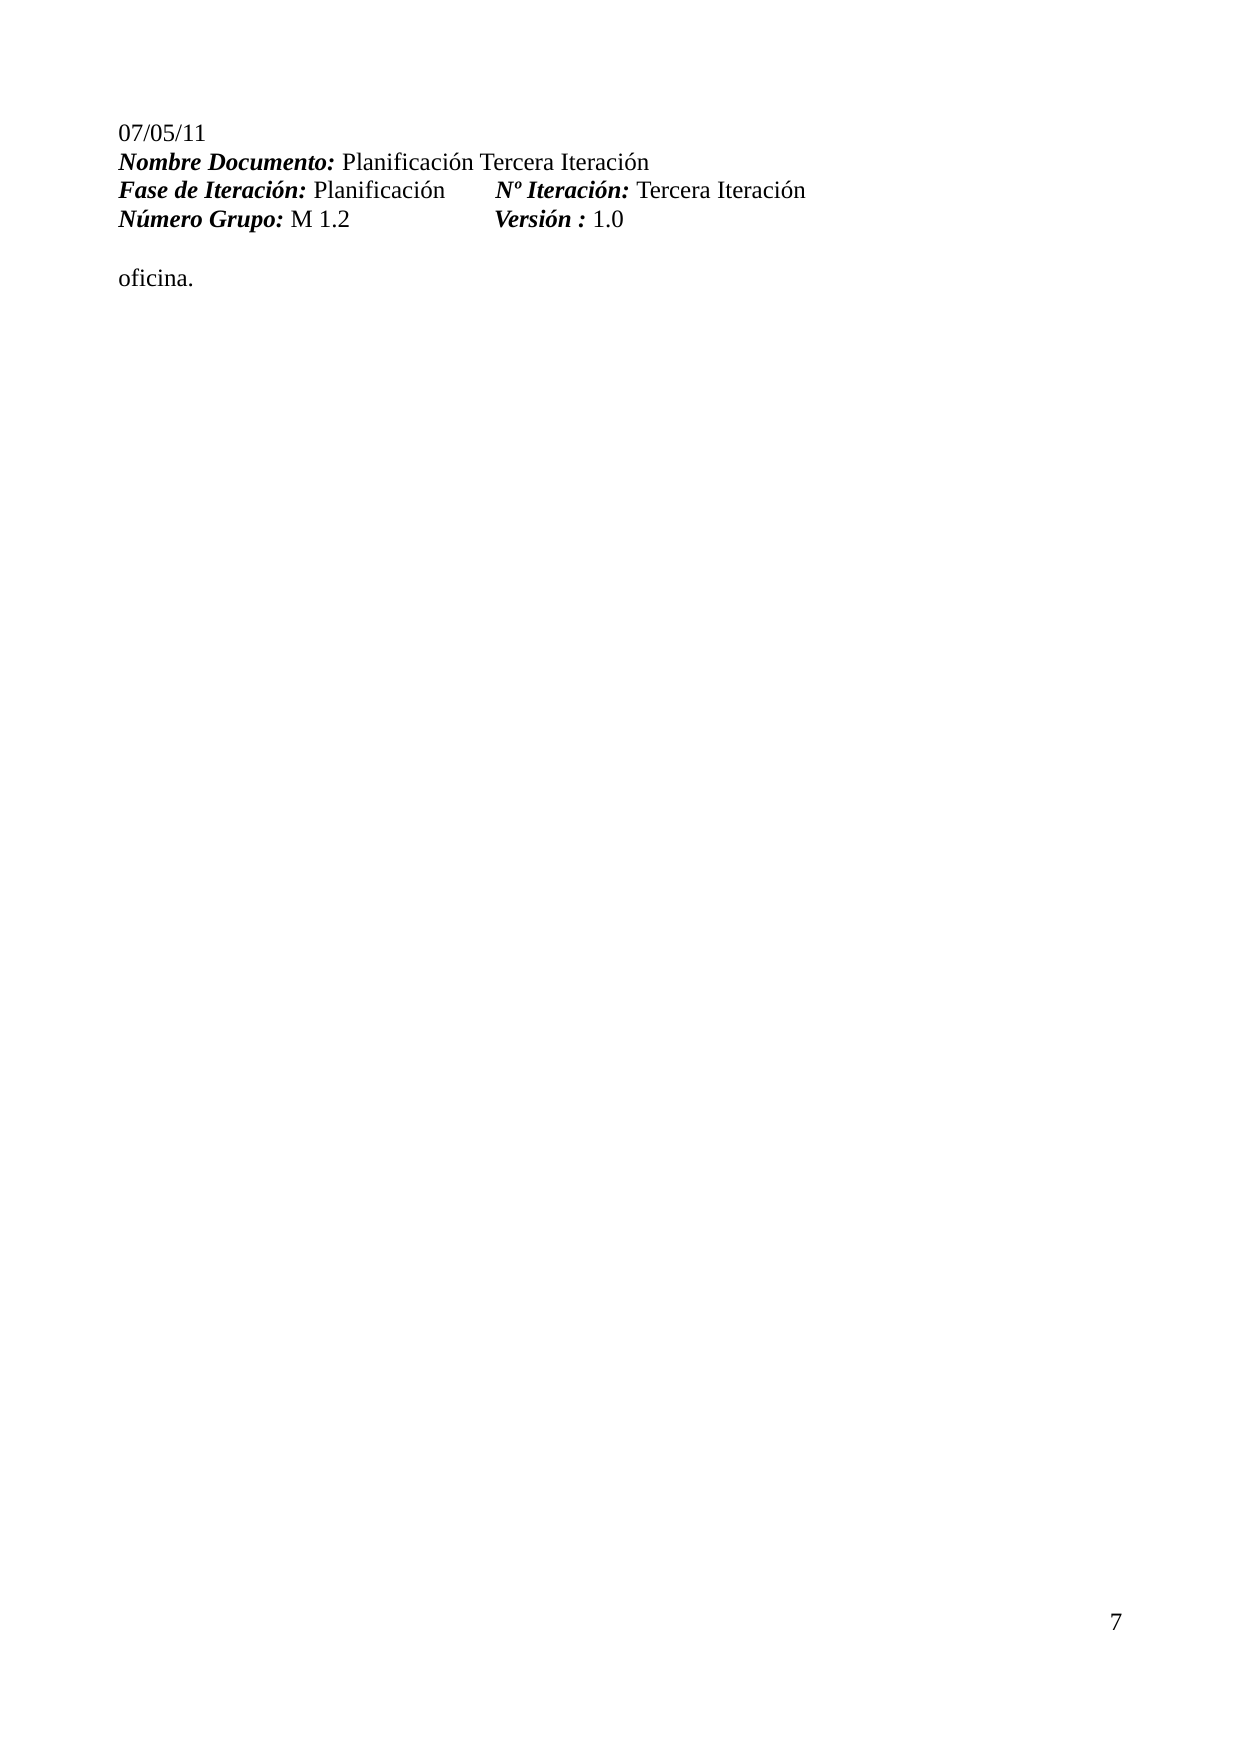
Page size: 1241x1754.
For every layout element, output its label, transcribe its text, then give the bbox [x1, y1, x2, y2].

text oficina. [118, 263, 1122, 291]
